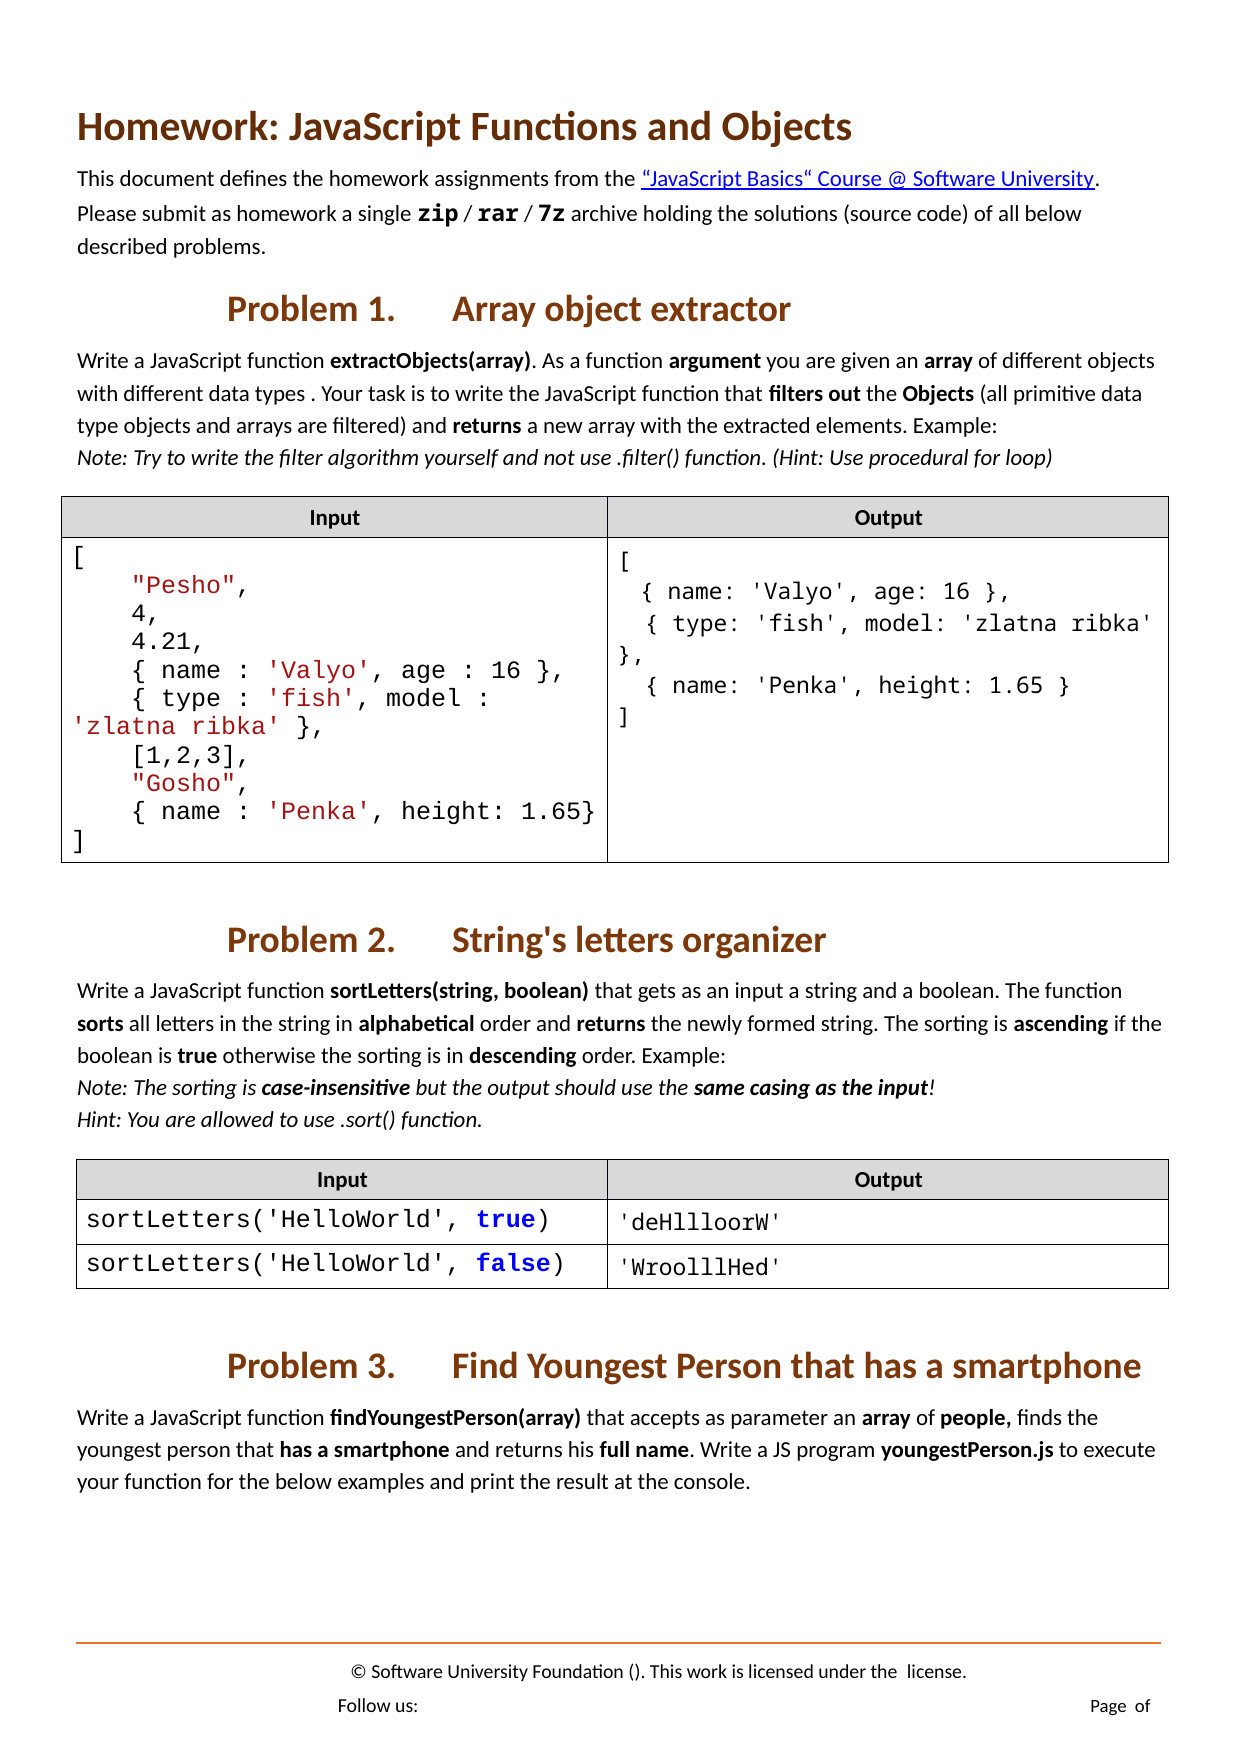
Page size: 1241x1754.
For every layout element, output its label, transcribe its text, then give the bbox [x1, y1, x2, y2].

table_header Input [77, 1160, 607, 1199]
subtitle Array object extractor [227, 285, 1163, 331]
table_header Output [608, 497, 1168, 537]
table_cell sortLetters('HelloWorld', false) [77, 1245, 607, 1288]
text Write a JavaScript function findYoungestPerson(array) that accepts as parameter an array of people, finds the youngest person that has a smartphone and returns his full name. Write a JS program youngestPerson.js to execute your function for the below examples and print the result at the console. [77, 1403, 1163, 1495]
table_cell sortLetters('HelloWorld', true) [77, 1200, 607, 1243]
table_cell [ { name: 'Valyo', age: 16 }, { type: 'fish', model: 'zlatna ribka' }, { name: 'Penka', height: 1.65 } ] [608, 538, 1168, 862]
subtitle Find Youngest Person that has a smartphone [227, 1342, 1163, 1388]
table_header Input [62, 497, 607, 537]
text This document defines the homework assignments from the “JavaScript Basics“ Course @ Software University. Please submit as homework a single zip / rar / 7z archive holding the solutions (source code) of all below described problems. [77, 164, 1163, 260]
table_cell 'WroolllHed' [608, 1245, 1168, 1288]
text Write a JavaScript function extractObjects(array). As a function argument you are given an array of different objects with different data types . Your task is to write the JavaScript function that filters out the Objects (all primitive data type objects and arrays are filtered) and returns a new array with the extracted elements. Example: Note: Try to write the filter algorithm yourself and not use .filter() function. (Hint: Use procedural for loop) [77, 346, 1163, 471]
table_cell [ "Pesho", 4, 4.21, { name : 'Valyo', age : 16 }, { type : 'fish', model : 'zlatna ribka' }, [1,2,3], "Gosho", { name : 'Penka', height: 1.65} ] [62, 538, 607, 862]
text Write a JavaScript function sortLetters(string, boolean) that gets as an input a string and a boolean. The function sorts all letters in the string in alphabetical order and returns the newly formed string. The sorting is ascending if the boolean is true otherwise the sorting is in descending order. Example: Note: The sorting is case-insensitive but the output should use the same casing as the input! Hint: You are allowed to use .sort() function. [77, 977, 1163, 1133]
table_header Output [608, 1160, 1168, 1199]
table_cell 'deHllloorW' [608, 1200, 1168, 1243]
subtitle String's letters organizer [227, 916, 1163, 961]
subtitle Homework: JavaScript Functions and Objects [77, 99, 1163, 150]
